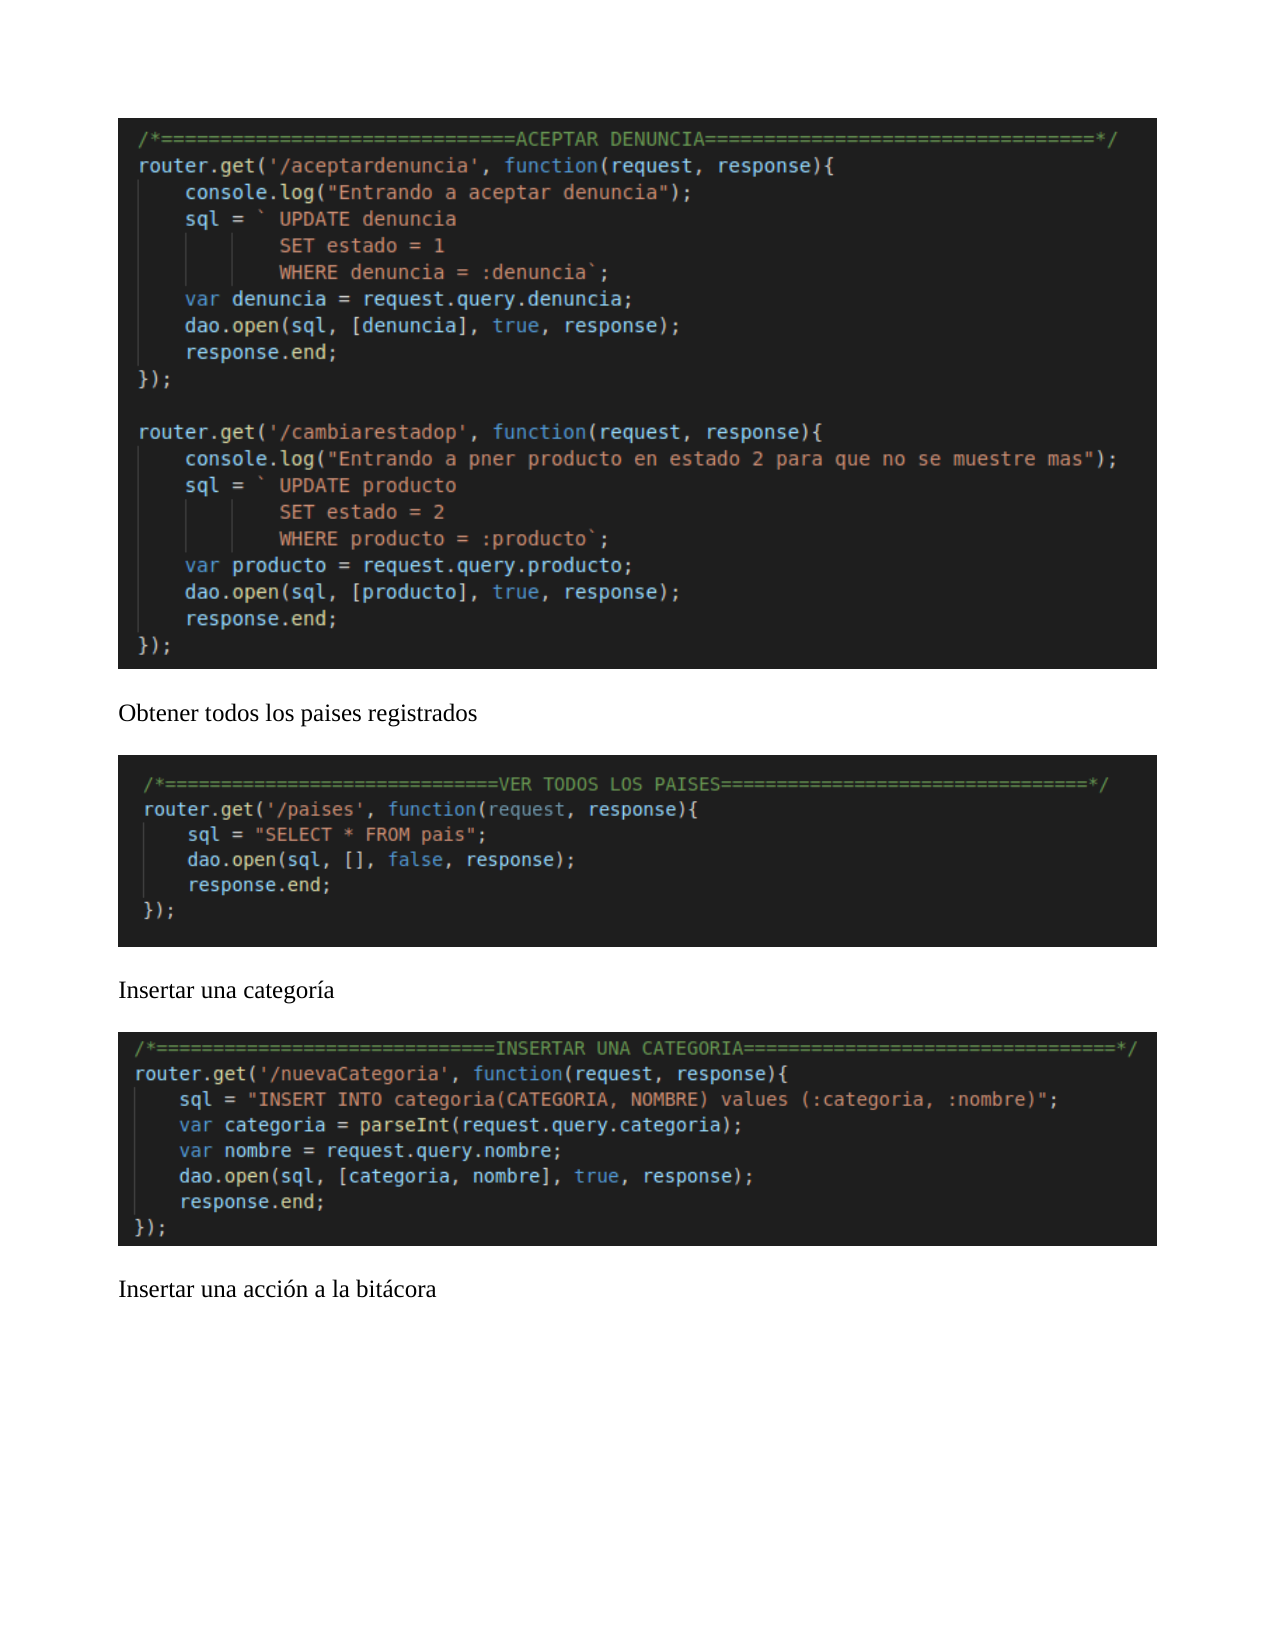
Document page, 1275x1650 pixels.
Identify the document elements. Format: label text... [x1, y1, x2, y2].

text Obtener todos los paises registrados [118, 669, 1157, 726]
picture [118, 1032, 1157, 1246]
text Insertar una acción a la bitácora [118, 1246, 1157, 1303]
picture [118, 118, 1157, 669]
text Insertar una categoría [118, 947, 1157, 1004]
picture [118, 755, 1157, 947]
